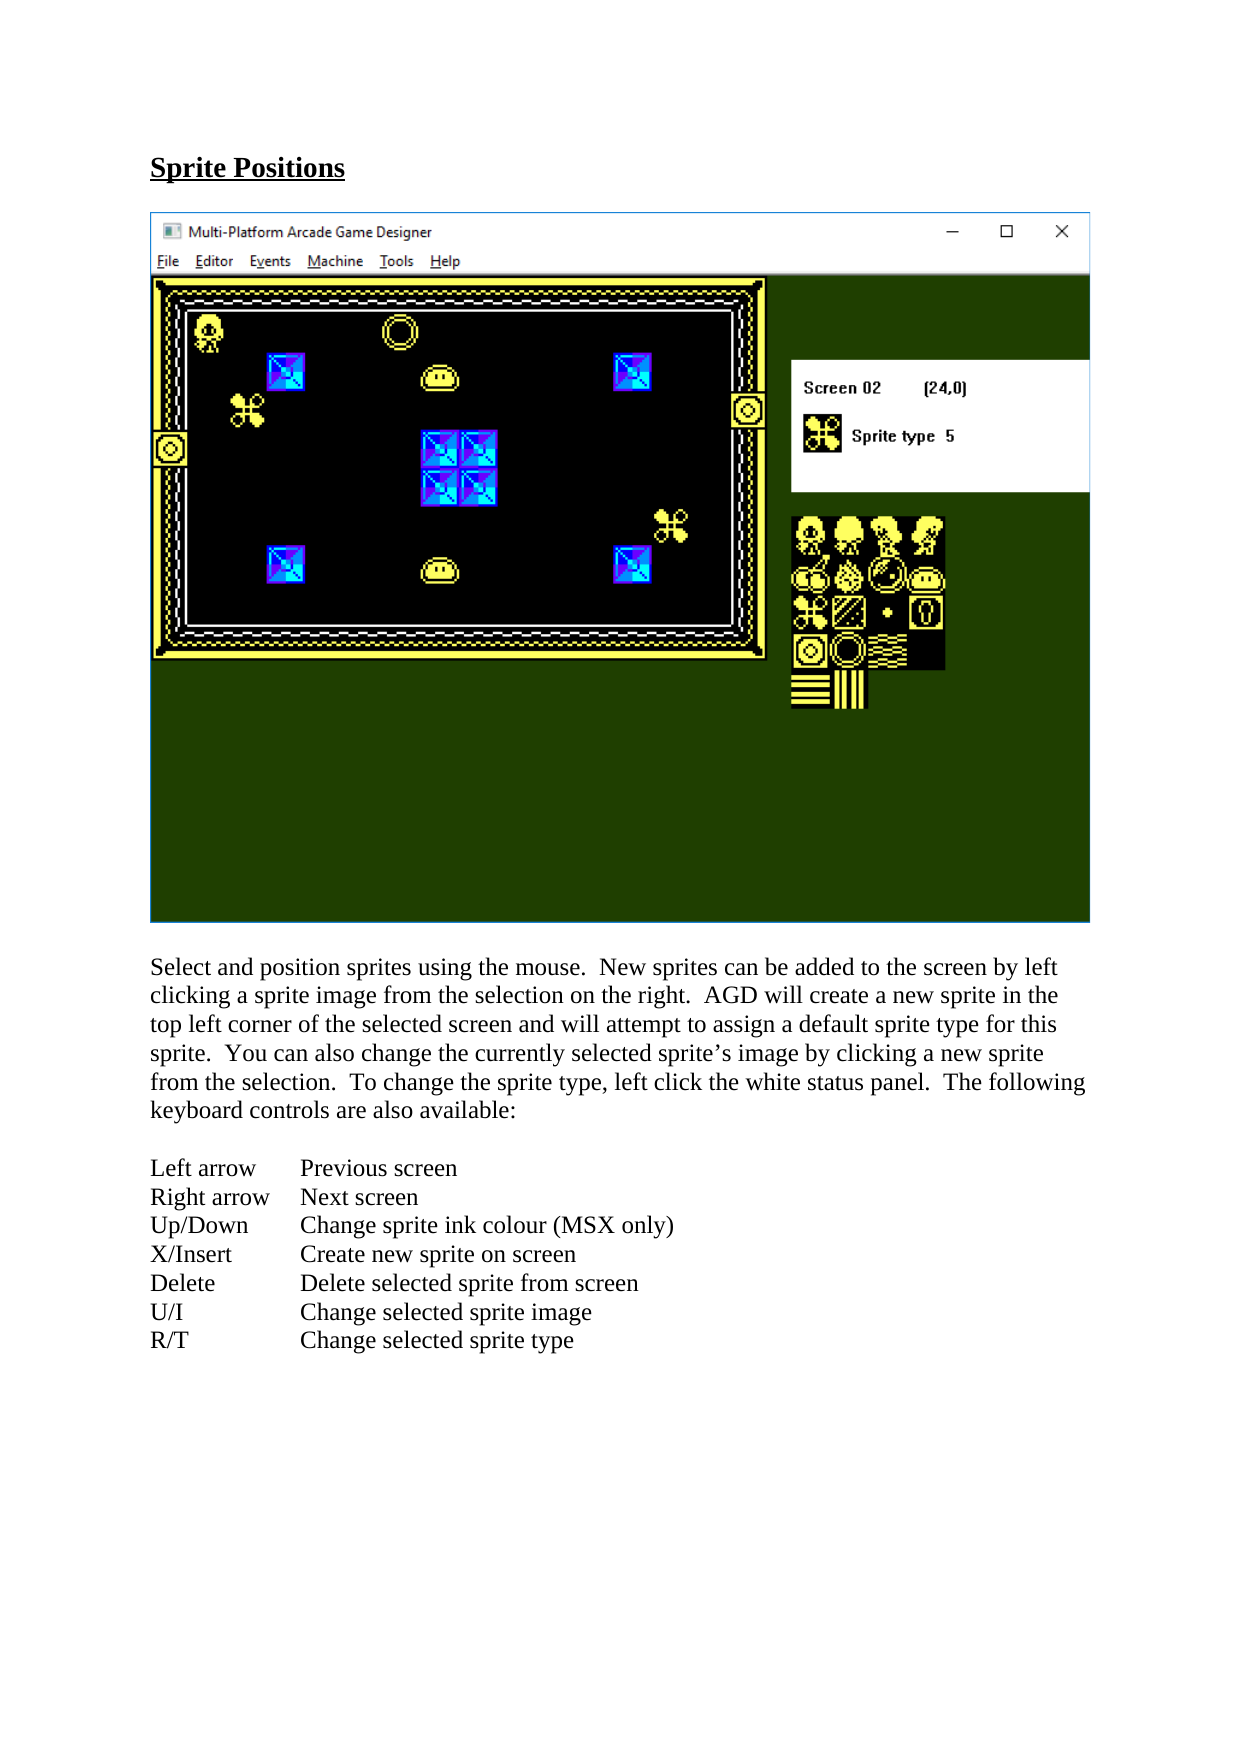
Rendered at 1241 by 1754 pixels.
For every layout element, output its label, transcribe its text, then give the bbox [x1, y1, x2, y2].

text U/I Change selected sprite image [150, 1297, 1090, 1325]
text R/T Change selected sprite type [150, 1325, 1090, 1354]
text Sprite Positions [150, 150, 1090, 183]
text Right arrow Next screen [150, 1182, 1090, 1210]
text Up/Down Change sprite ink colour (MSX only) [150, 1210, 1090, 1239]
text Select and position sprites using the mouse. New sprites can be added to the screen by left clicking a sprite image from the selection on the right. AGD will create a new sprite in the top left corner of the selected screen and will attempt to assign a default sprite type for this sprite. You can also change the currently selected sprite’s image by clicking a new sprite from the selection. To change the sprite type, left click the white status panel. The following keyboard controls are also available: [150, 952, 1090, 1124]
text Left arrow Previous screen [150, 1153, 1090, 1182]
text X/Insert Create new sprite on screen [150, 1239, 1090, 1268]
picture [150, 212, 1091, 923]
text Delete Delete selected sprite from screen [150, 1268, 1090, 1297]
